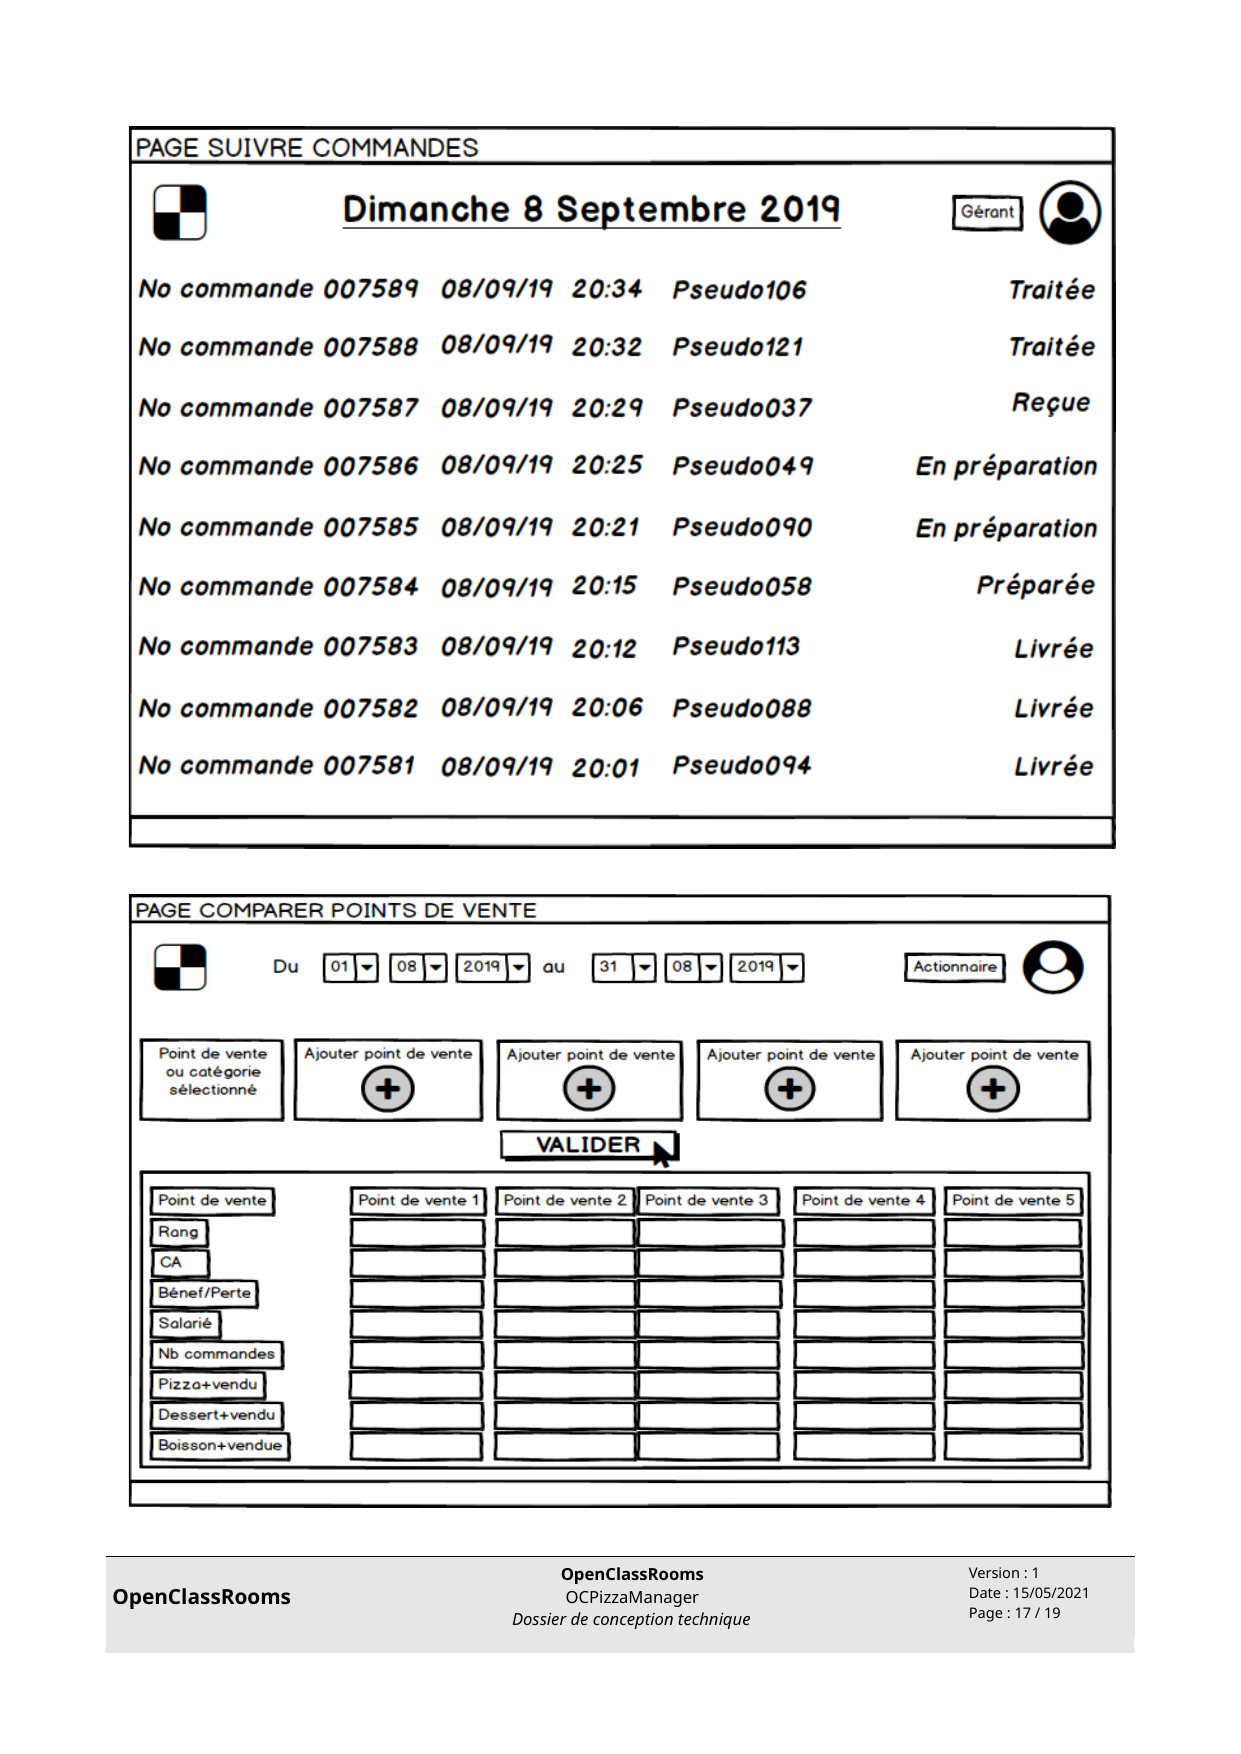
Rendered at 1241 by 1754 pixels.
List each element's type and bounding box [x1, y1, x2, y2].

picture [128, 894, 1112, 1508]
picture [128, 126, 1116, 849]
